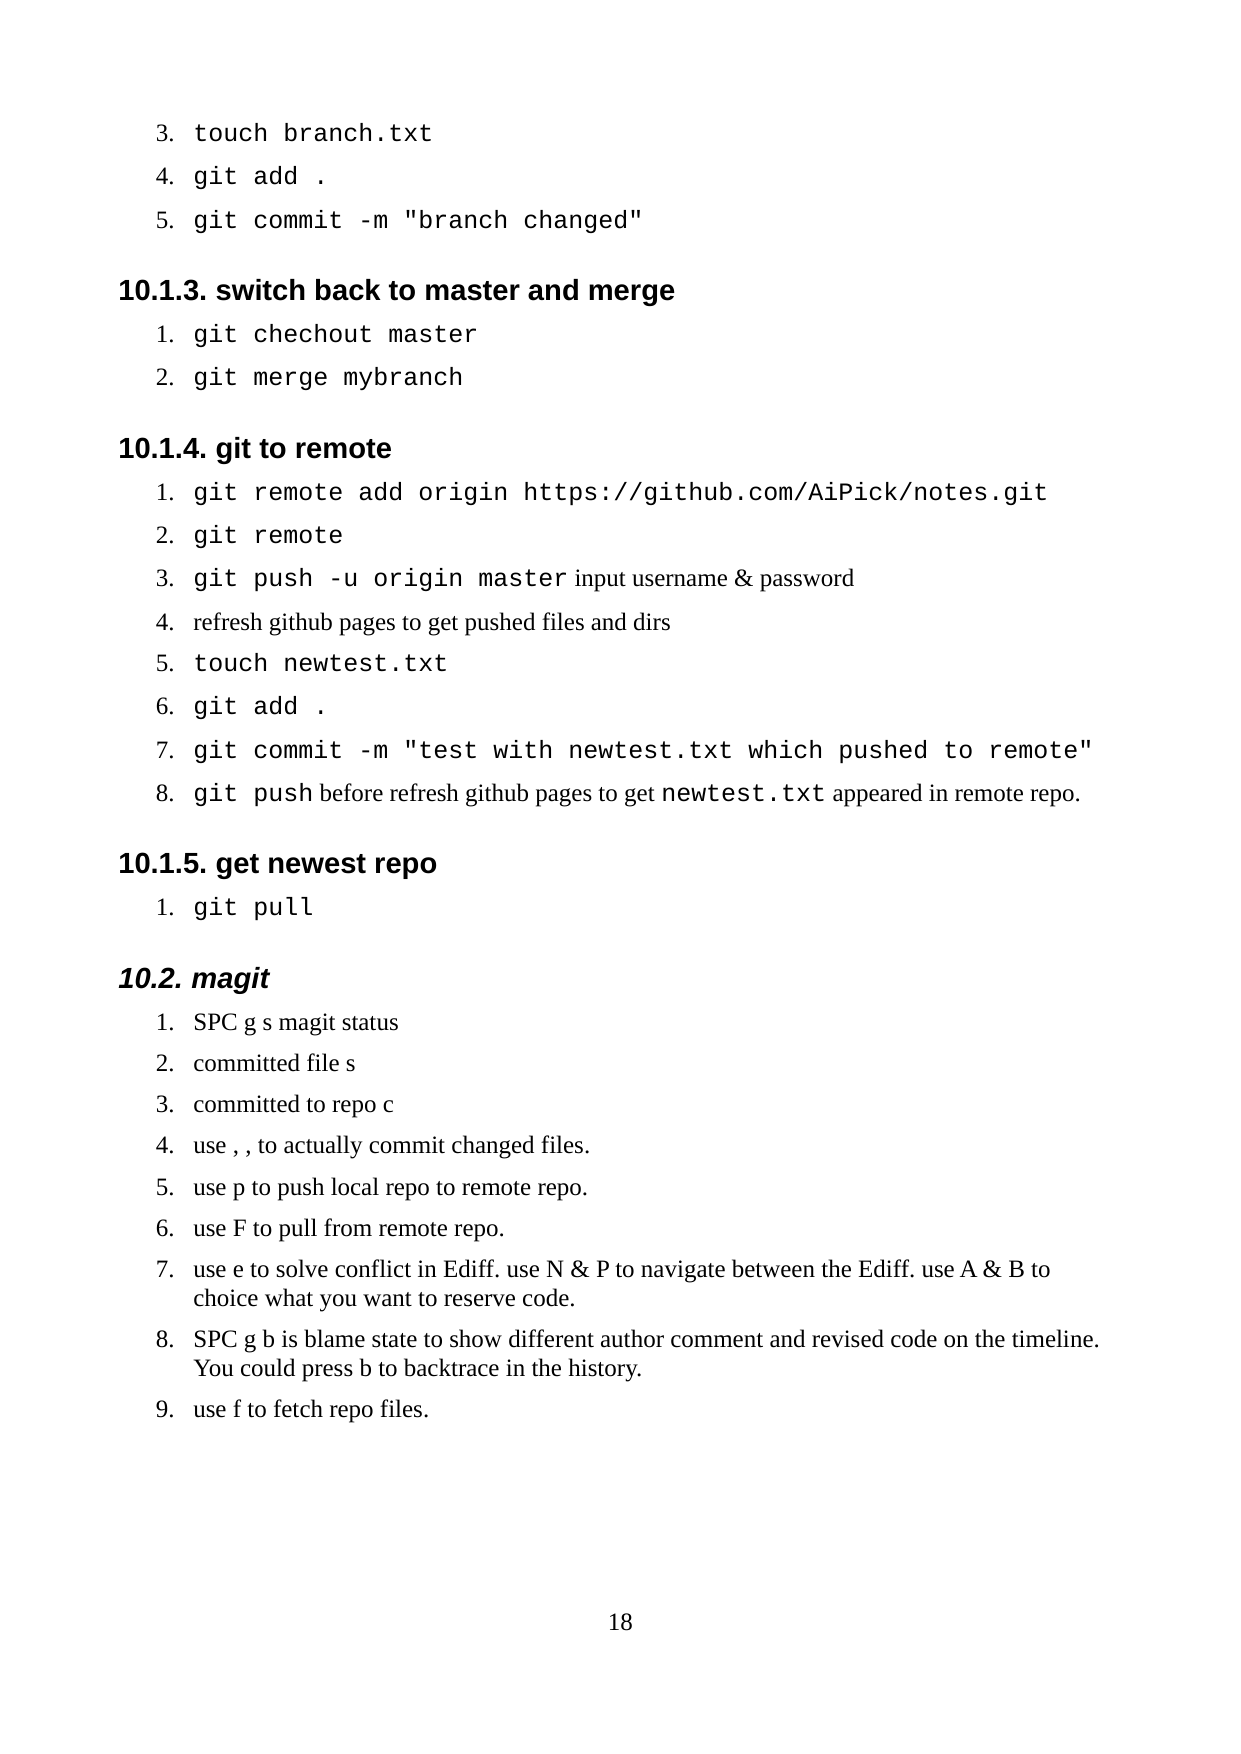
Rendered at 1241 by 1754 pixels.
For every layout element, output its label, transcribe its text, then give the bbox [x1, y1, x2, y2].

subtitle magit [118, 961, 1122, 994]
list SPC g b is blame state to show different author comment and revised code on the timeline. You could press b to backtrace in the history. [156, 1324, 1122, 1382]
list git push -u origin master input username & password [156, 563, 1122, 594]
list touch newtest.txt [156, 648, 1122, 679]
list git add . [156, 161, 1122, 192]
list use , , to actually commit changed files. [156, 1131, 1122, 1159]
list git merge mybranch [156, 362, 1122, 393]
list use p to push local repo to remote repo. [156, 1172, 1122, 1201]
list use e to solve conflict in Ediff. use N & P to navigate between the Ediff. use A & B to choice what you want to reserve code. [156, 1254, 1122, 1312]
list git remote [156, 520, 1122, 551]
list use f to fetch repo files. [156, 1394, 1122, 1423]
list git chechout master [156, 319, 1122, 350]
list refresh github pages to get pushed files and dirs [156, 607, 1122, 636]
list git commit -m "test with newtest.txt which pushed to remote" [156, 735, 1122, 766]
subtitle switch back to master and merge [118, 273, 1122, 307]
list committed to repo c [156, 1089, 1122, 1118]
list git pull [156, 892, 1122, 923]
list SPC g s magit status [156, 1007, 1122, 1036]
list git commit -m "branch changed" [156, 205, 1122, 236]
list use F to pull from remote repo. [156, 1213, 1122, 1242]
list git remote add origin https://github.com/AiPick/notes.git [156, 477, 1122, 508]
list git push before refresh github pages to get newtest.txt appeared in remote repo. [156, 778, 1122, 809]
subtitle get newest repo [118, 846, 1122, 880]
subtitle git to remote [118, 431, 1122, 464]
list git add . [156, 691, 1122, 722]
list touch branch.txt [156, 118, 1122, 149]
list committed file s [156, 1048, 1122, 1077]
